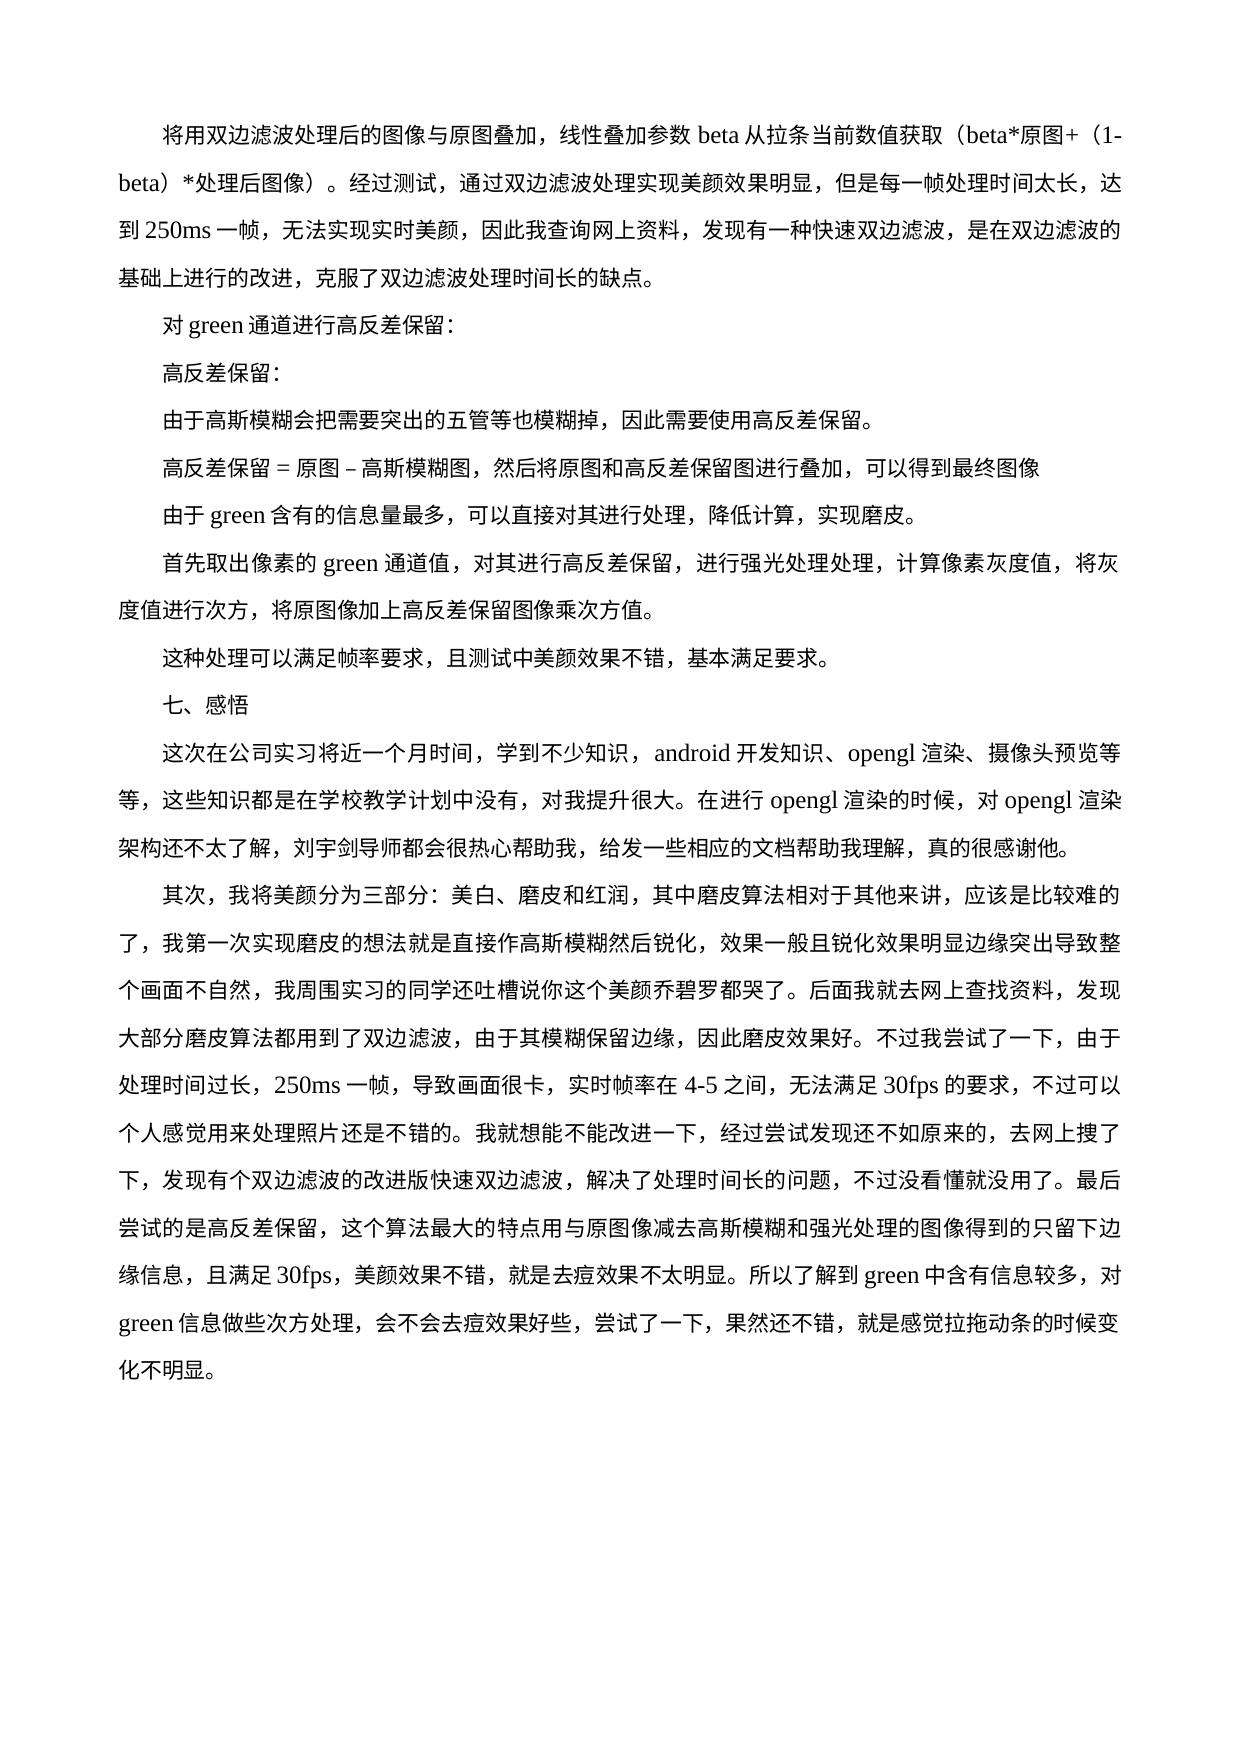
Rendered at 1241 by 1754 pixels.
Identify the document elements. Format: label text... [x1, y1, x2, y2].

text 高反差保留： [118, 356, 1122, 387]
text 由于green含有的信息量最多，可以直接对其进行处理，降低计算，实现磨皮。 [118, 498, 1122, 530]
text 将用双边滤波处理后的图像与原图叠加，线性叠加参数beta从拉条当前数值获取（beta*原图+（1-beta）*处理后图像）。经过测试，通过双边滤波处理实现美颜效果明显，但是每一帧处理时间太长，达到250ms一帧，无法实现实时美颜，因此我查询网上资料，发现有一种快速双边滤波，是在双边滤波的基础上进行的改进，克服了双边滤波处理时间长的缺点。 [118, 118, 1122, 292]
text 首先取出像素的green通道值，对其进行高反差保留，进行强光处理处理，计算像素灰度值，将灰度值进行次方，将原图像加上高反差保留图像乘次方值。 [118, 546, 1122, 625]
text 这次在公司实习将近一个月时间，学到不少知识，android开发知识、opengl渲染、摄像头预览等等，这些知识都是在学校教学计划中没有，对我提升很大。在进行opengl渲染的时候，对opengl渲染架构还不太了解，刘宇剑导师都会很热心帮助我，给发一些相应的文档帮助我理解，真的很感谢他。 [118, 736, 1122, 862]
text 由于高斯模糊会把需要突出的五管等也模糊掉，因此需要使用高反差保留。 [118, 403, 1122, 435]
text 对green通道进行高反差保留： [118, 308, 1122, 340]
text 高反差保留 = 原图 – 高斯模糊图，然后将原图和高反差保留图进行叠加，可以得到最终图像 [118, 451, 1122, 482]
text 其次，我将美颜分为三部分：美白、磨皮和红润，其中磨皮算法相对于其他来讲，应该是比较难的了，我第一次实现磨皮的想法就是直接作高斯模糊然后锐化，效果一般且锐化效果明显边缘突出导致整个画面不自然，我周围实习的同学还吐槽说你这个美颜乔碧罗都哭了。后面我就去网上查找资料，发现大部分磨皮算法都用到了双边滤波，由于其模糊保留边缘，因此磨皮效果好。不过我尝试了一下，由于处理时间过长，250ms一帧，导致画面很卡，实时帧率在4-5之间，无法满足30fps的要求，不过可以个人感觉用来处理照片还是不错的。我就想能不能改进一下，经过尝试发现还不如原来的，去网上捜了下，发现有个双边滤波的改进版快速双边滤波，解决了处理时间长的问题，不过没看懂就没用了。最后尝试的是高反差保留，这个算法最大的特点用与原图像减去高斯模糊和强光处理的图像得到的只留下边缘信息，且满足30fps，美颜效果不错，就是去痘效果不太明显。所以了解到green中含有信息较多，对green信息做些次方处理，会不会去痘效果好些，尝试了一下，果然还不错，就是感觉拉拖动条的时候变化不明显。 [118, 878, 1122, 1385]
text 七、感悟 [118, 688, 1122, 720]
text 这种处理可以满足帧率要求，且测试中美颜效果不错，基本满足要求。 [118, 641, 1122, 672]
